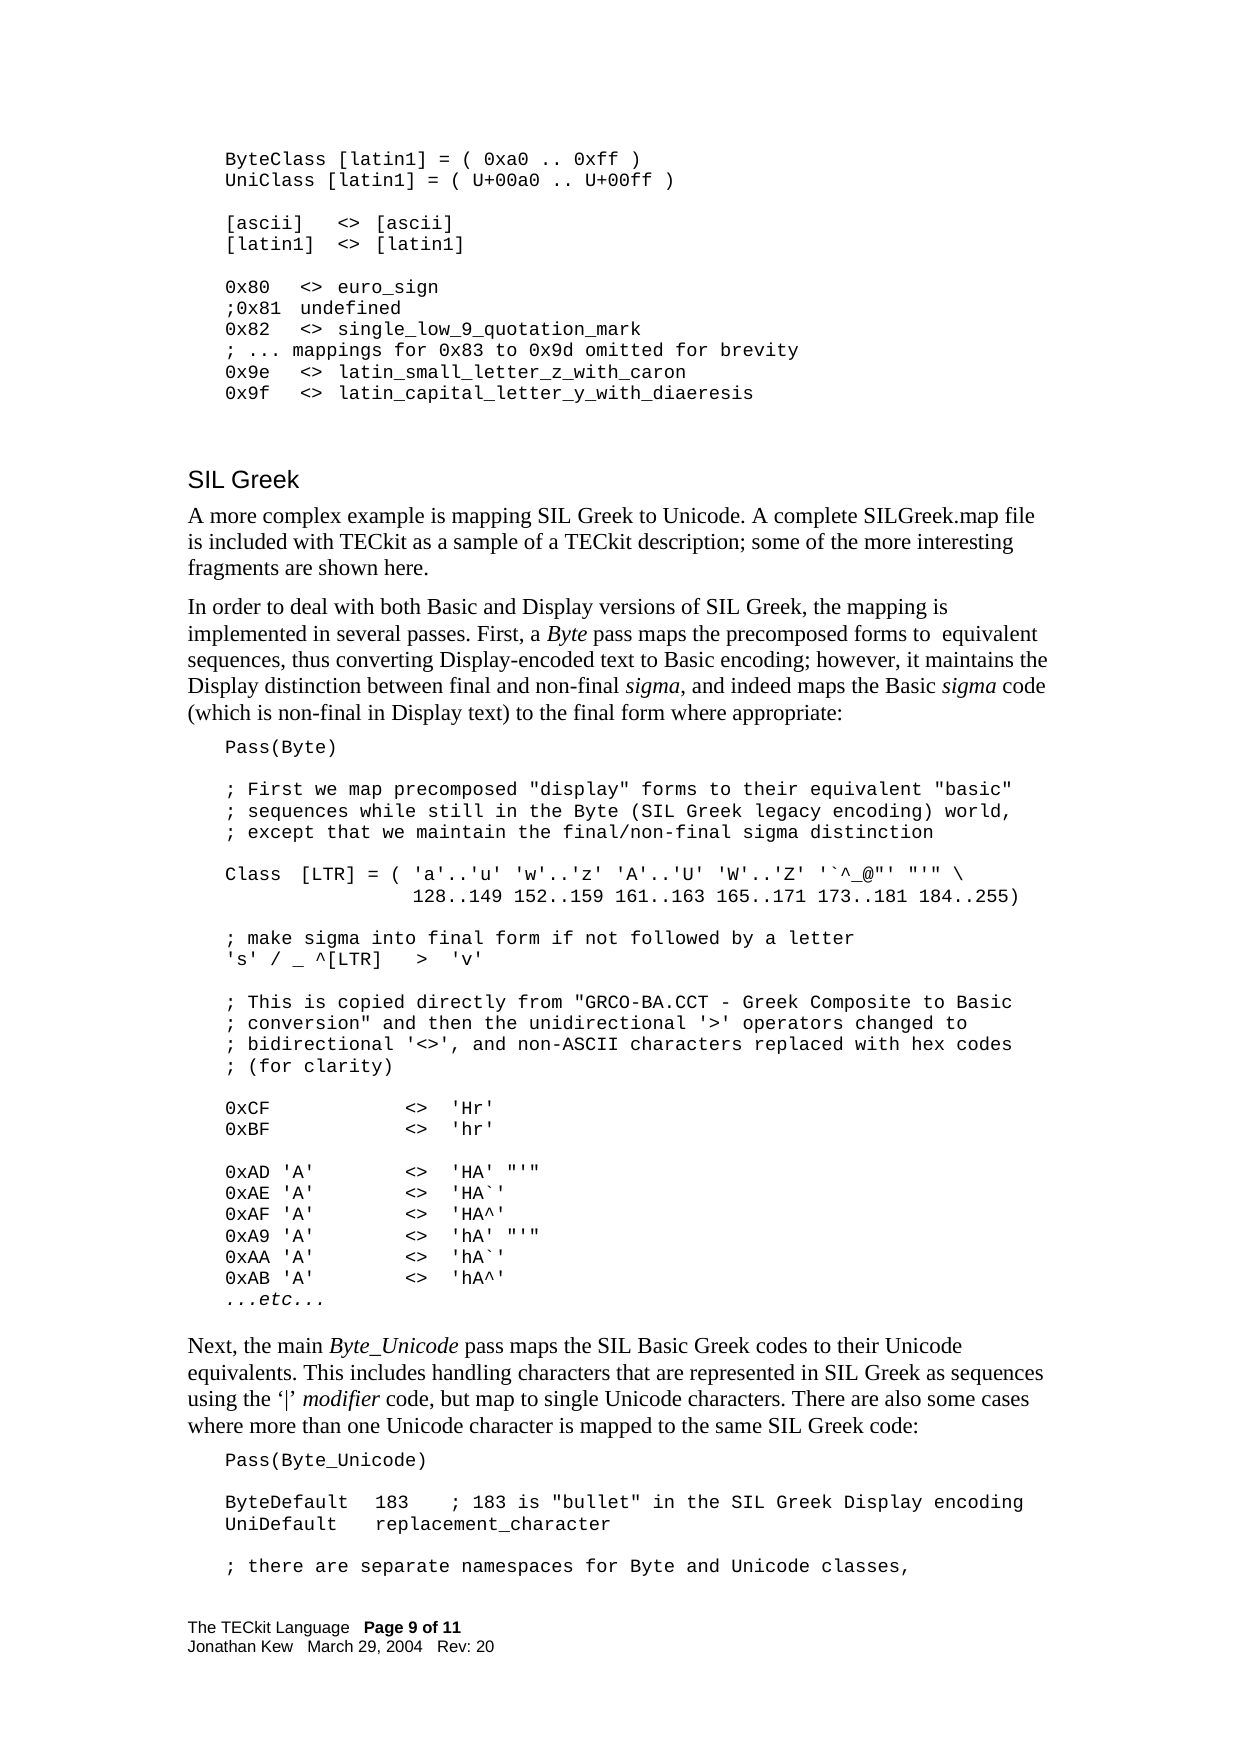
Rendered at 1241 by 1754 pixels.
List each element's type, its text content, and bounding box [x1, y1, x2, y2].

text In order to deal with both Basic and Display versions of SIL Greek, the mapping is implemented in several passes. First, a Byte pass maps the precomposed forms to equivalent sequences, thus converting Display-encoded text to Basic encoding; however, it maintains the Display distinction between final and non-final sigma, and indeed maps the Basic sigma code (which is non-final in Display text) to the final form where appropriate: [187, 593, 1053, 725]
text ; (for clarity) [225, 1056, 1053, 1078]
text A more complex example is mapping SIL Greek to Unicode. A complete SILGreek.map file is included with TECkit as a sample of a TECkit description; some of the more interesting fragments are shown here. [187, 502, 1053, 581]
text 0xAA 'A' <> 'hA`' [225, 1248, 1053, 1269]
text ; bidirectional '<>', and non-ASCII characters replaced with hex codes [225, 1035, 1053, 1056]
text ByteClass [latin1] = ( 0xa0 .. 0xff ) UniClass [latin1] = ( U+00a0 .. U+00ff ) [ascii] <> [ascii] [latin1] <> [latin1] 0x80 <> euro_sign ;0x81 undefined 0x82 <> single_low_9_quotation_mark ; ... mappings for 0x83 to 0x9d omitted for brevity 0x9e <> latin_small_letter_z_with_caron 0x9f <> latin_capital_letter_y_with_diaeresis [225, 150, 1053, 405]
text 0xAD 'A' <> 'HA' "'" [225, 1163, 1053, 1184]
text ; except that we maintain the final/non-final sigma distinction [225, 823, 1053, 844]
text ; conversion" and then the unidirectional '>' operators changed to [225, 1014, 1053, 1035]
text 0xCF <> 'Hr' [225, 1099, 1053, 1120]
text UniDefault replacement_character [225, 1514, 1053, 1536]
text Next, the main Byte_Unicode pass maps the SIL Basic Greek codes to their Unicode equivalents. This includes handling characters that are represented in SIL Greek as sequences using the ‘|’ modifier code, but map to single Unicode characters. There are also some cases where more than one Unicode character is mapped to the same SIL Greek code: [187, 1333, 1053, 1438]
text Class [LTR] = ( 'a'..'u' 'w'..'z' 'A'..'U' 'W'..'Z' '`^_@"' "'" \ [225, 865, 1053, 886]
text ...etc... [225, 1290, 1053, 1311]
text 0xAE 'A' <> 'HA`' [225, 1184, 1053, 1205]
text ; This is copied directly from "GRCO-BA.CCT - Greek Composite to Basic [225, 993, 1053, 1014]
text ; sequences while still in the Byte (SIL Greek legacy encoding) world, [225, 801, 1053, 823]
text 0xAF 'A' <> 'HA^' [225, 1205, 1053, 1226]
text ; make sigma into final form if not followed by a letter [225, 929, 1053, 950]
text 128..149 152..159 161..163 165..171 173..181 184..255) [225, 886, 1053, 908]
text 's' / _ ^[LTR] > 'v' [225, 950, 1053, 971]
text ByteDefault 183 ; 183 is "bullet" in the SIL Greek Display encoding [225, 1493, 1053, 1514]
text ; there are separate namespaces for Byte and Unicode classes, [225, 1557, 1053, 1578]
text 0xBF <> 'hr' [225, 1120, 1053, 1141]
text ; First we map precomposed "display" forms to their equivalent "basic" [225, 780, 1053, 801]
text 0xA9 'A' <> 'hA' "'" [225, 1226, 1053, 1248]
text 0xAB 'A' <> 'hA^' [225, 1269, 1053, 1290]
text Pass(Byte_Unicode) [225, 1451, 1053, 1472]
text Pass(Byte) [225, 738, 1053, 759]
subtitle SIL Greek [187, 465, 1053, 493]
